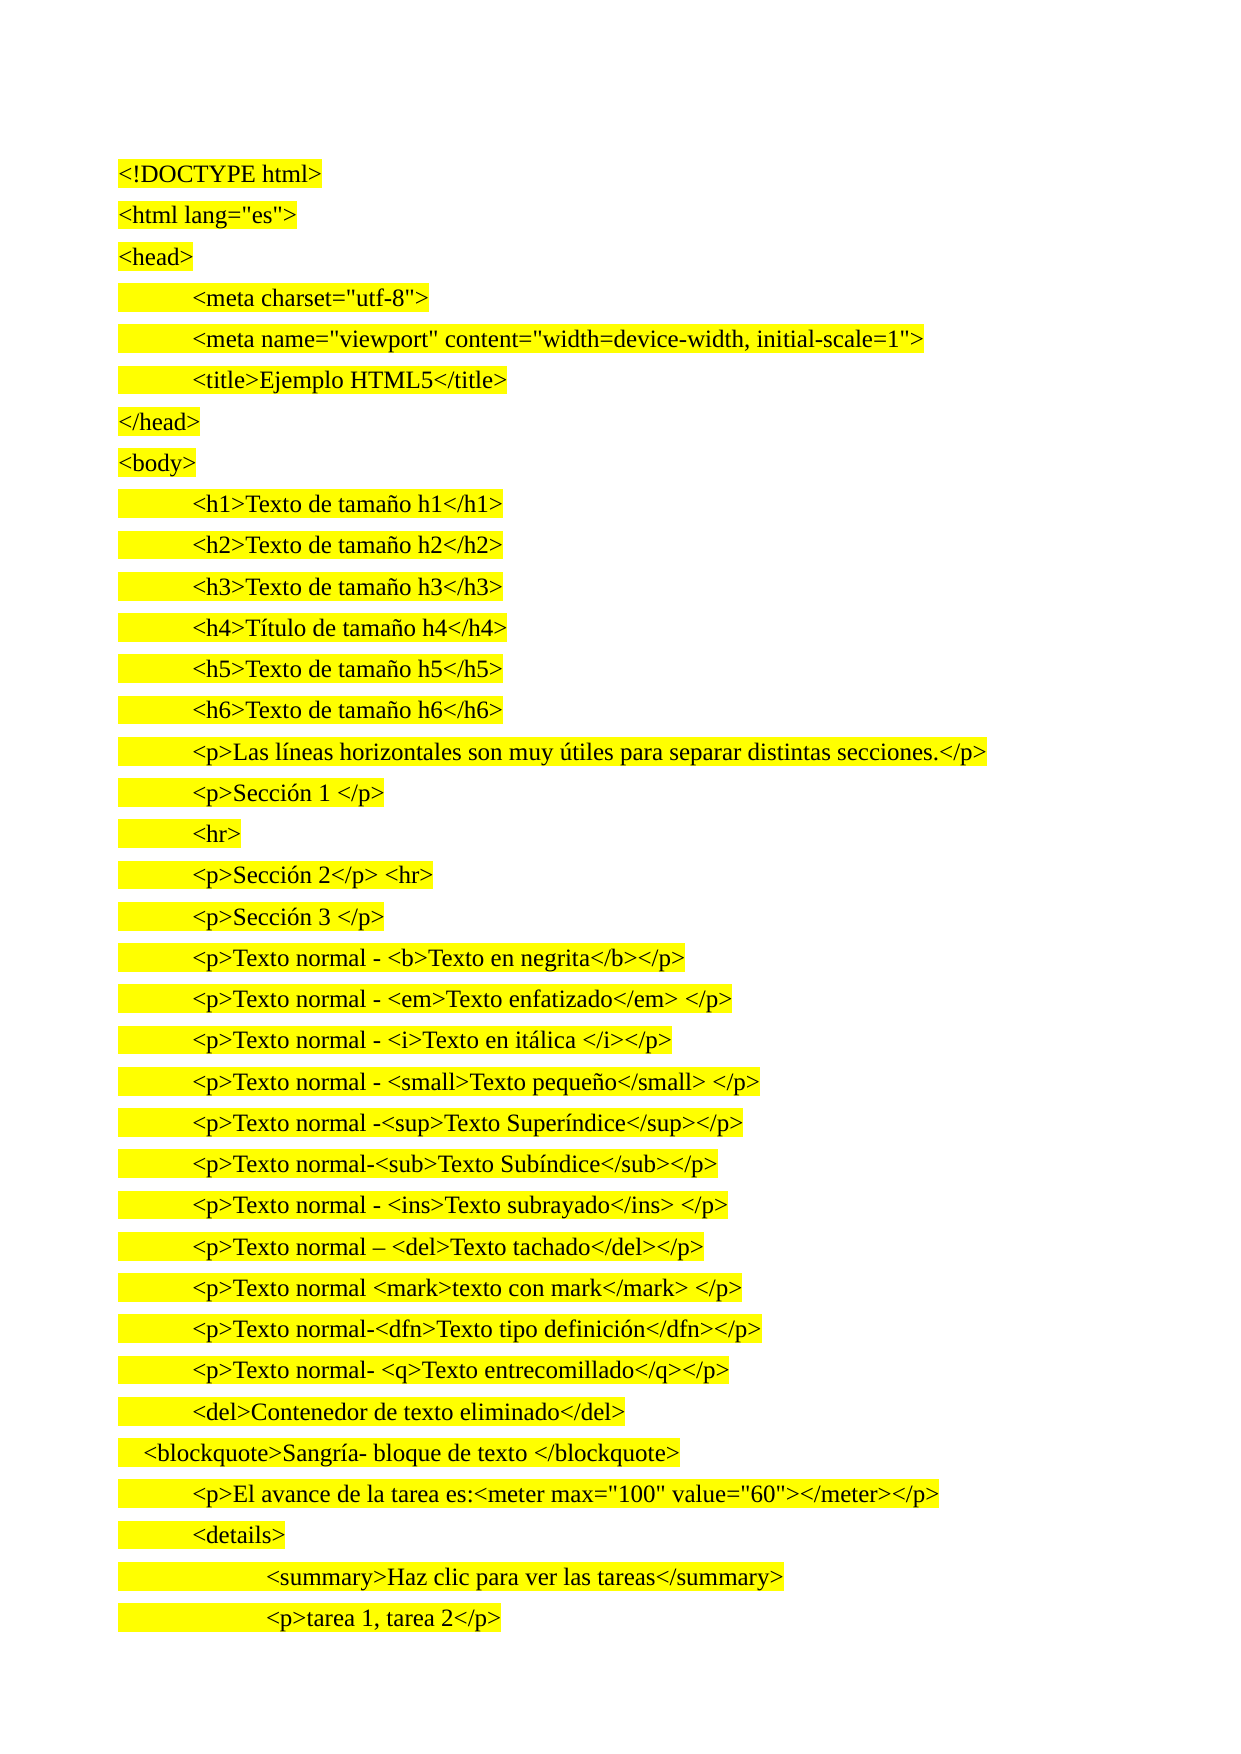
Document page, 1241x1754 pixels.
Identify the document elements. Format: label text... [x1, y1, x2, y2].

text <p>Sección 3 </p> [118, 902, 1122, 931]
text <p>Texto normal - <small>Texto pequeño</small> </p> [118, 1067, 1122, 1096]
text <details> [118, 1521, 1122, 1549]
text <p>Texto normal - <em>Texto enfatizado</em> </p> [118, 984, 1122, 1013]
text <h3>Texto de tamaño h3</h3> [118, 572, 1122, 601]
text <p>Texto normal - <i>Texto en itálica </i></p> [118, 1026, 1122, 1054]
text <p>Sección 1 </p> [118, 778, 1122, 807]
text <p>Texto normal-<dfn>Texto tipo definición</dfn></p> [118, 1314, 1122, 1343]
text <summary>Haz clic para ver las tareas</summary> [118, 1562, 1122, 1591]
text <p>Texto normal -<sup>Texto Superíndice</sup></p> [118, 1108, 1122, 1137]
text <h5>Texto de tamaño h5</h5> [118, 654, 1122, 683]
text <del>Contenedor de texto eliminado</del> [118, 1397, 1122, 1426]
text <blockquote>Sangría- bloque de texto </blockquote> [118, 1438, 1122, 1467]
text <h2>Texto de tamaño h2</h2> [118, 531, 1122, 559]
text <p>Texto normal <mark>texto con mark</mark> </p> [118, 1273, 1122, 1302]
text <h1>Texto de tamaño h1</h1> [118, 489, 1122, 518]
text <p>Texto normal - <b>Texto en negrita</b></p> [118, 943, 1122, 972]
text <!DOCTYPE html> [118, 159, 1122, 188]
text <p>Texto normal - <ins>Texto subrayado</ins> </p> [118, 1191, 1122, 1219]
text <meta charset="utf-8"> [118, 283, 1122, 312]
text <title>Ejemplo HTML5</title> [118, 366, 1122, 394]
text <meta name="viewport" content="width=device-width, initial-scale=1"> [118, 324, 1122, 353]
text <p>Las líneas horizontales son muy útiles para separar distintas secciones.</p> [118, 737, 1122, 766]
text <p>El avance de la tarea es:<meter max="100" value="60"></meter></p> [118, 1479, 1122, 1508]
text <html lang="es"> [118, 201, 1122, 229]
text <p>tarea 1, tarea 2</p> [118, 1603, 1122, 1632]
text <body> [118, 448, 1122, 477]
text </head> [118, 407, 1122, 436]
text <p>Sección 2</p> <hr> [118, 861, 1122, 889]
text <head> [118, 242, 1122, 271]
text <h6>Texto de tamaño h6</h6> [118, 696, 1122, 724]
text <p>Texto normal-<sub>Texto Subíndice</sub></p> [118, 1149, 1122, 1178]
text <p>Texto normal – <del>Texto tachado</del></p> [118, 1232, 1122, 1261]
text <p>Texto normal- <q>Texto entrecomillado</q></p> [118, 1356, 1122, 1384]
text <h4>Título de tamaño h4</h4> [118, 613, 1122, 642]
text <hr> [118, 819, 1122, 848]
